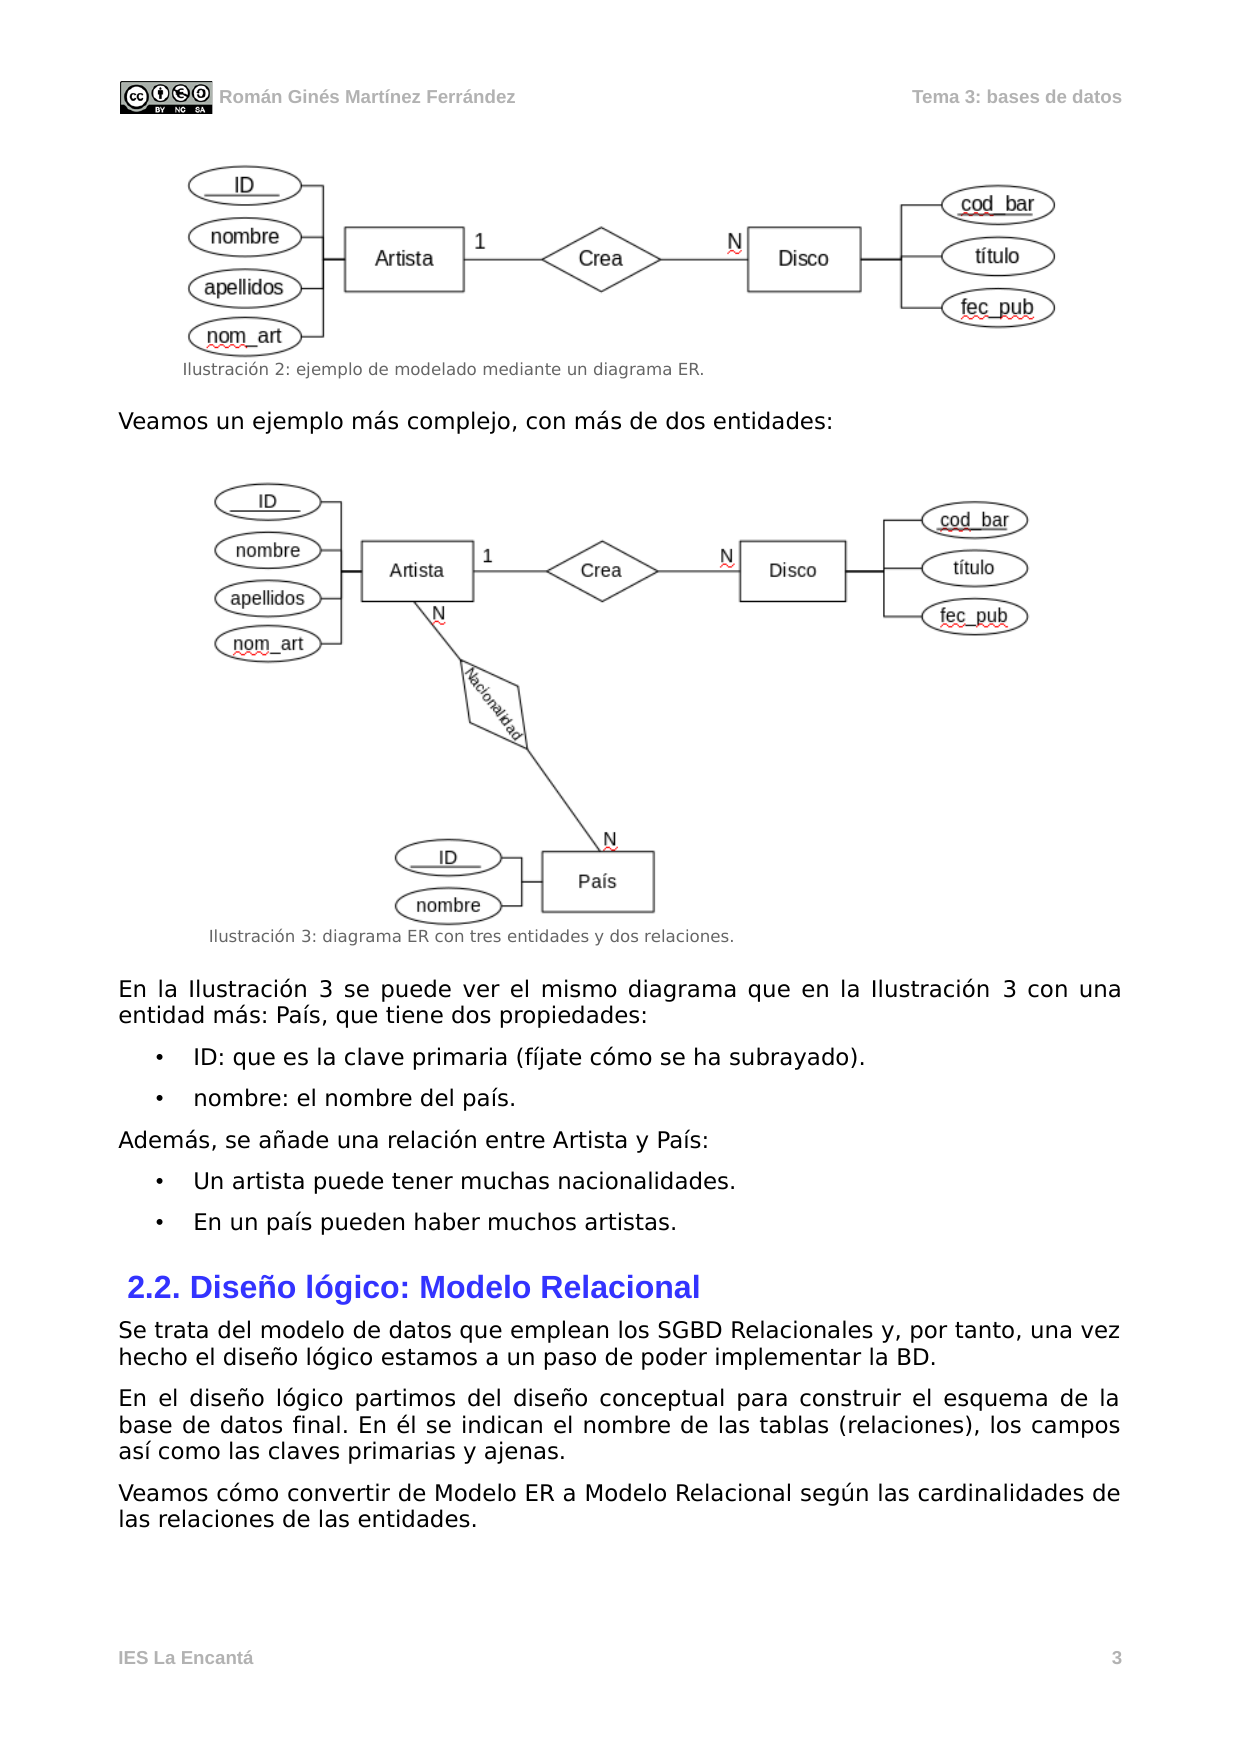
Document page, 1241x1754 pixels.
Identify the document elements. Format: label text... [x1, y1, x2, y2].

picture [120, 81, 213, 114]
text Veamos un ejemplo más complejo, con más de dos entidades: [118, 131, 1122, 435]
list nombre: el nombre del país. [156, 1085, 1122, 1112]
text Veamos cómo convertir de Modelo ER a Modelo Relacional según las cardinalidades de las relaciones de las entidades. [118, 1480, 1122, 1533]
list En un país pueden haber muchos artistas. [156, 1209, 1122, 1236]
picture [182, 160, 1058, 360]
text Además, se añade una relación entre Artista y País: [118, 1127, 1122, 1153]
subtitle Diseño lógico: Modelo Relacional [118, 1268, 1122, 1305]
text Se trata del modelo de datos que emplean los SGBD Relacionales y, por tanto, una vez hecho el diseño lógico estamos a un paso de poder implementar la BD. [118, 1317, 1122, 1371]
text Ilustración 2: ejemplo de modelado mediante un diagrama ER. [182, 360, 1058, 379]
text En el diseño lógico partimos del diseño conceptual para construir el esquema de la base de datos final. En él se indican el nombre de las tablas (relaciones), los campos así como las claves primarias y ajenas. [118, 1385, 1122, 1465]
text Ilustración 3: diagrama ER con tres entidades y dos relaciones. [208, 928, 1032, 947]
list ID: que es la clave primaria (fíjate cómo se ha subrayado). [156, 1044, 1122, 1071]
text En la Ilustración 3 se puede ver el mismo diagrama que en la Ilustración 3 con una entidad más: País, que tiene dos propiedades: [118, 450, 1122, 1029]
picture [208, 476, 1032, 928]
list Un artista puede tener muchas nacionalidades. [156, 1168, 1122, 1195]
